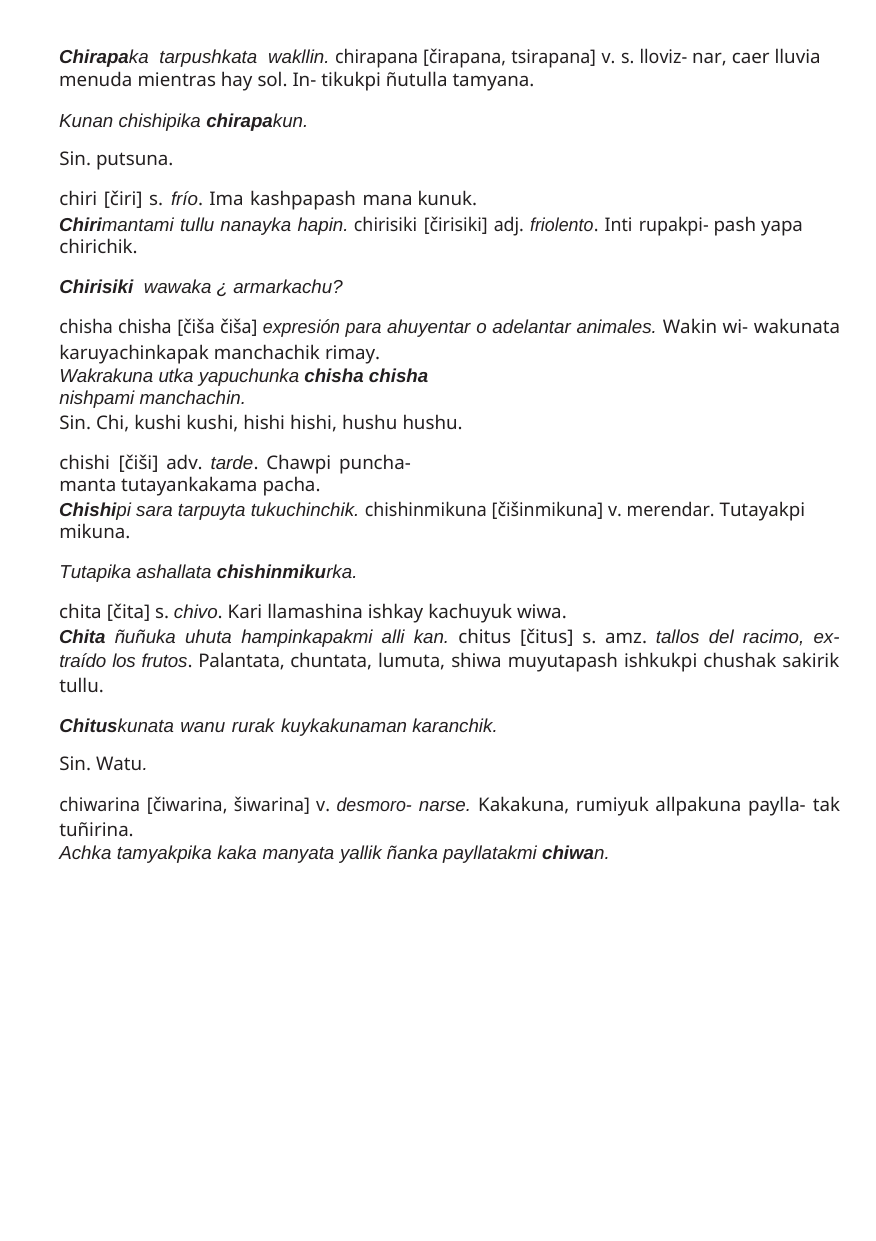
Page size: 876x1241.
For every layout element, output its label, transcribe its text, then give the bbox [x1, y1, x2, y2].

text Achka tamyakpika kaka manyata yallik ñanka payllatakmi chiwan. [59, 842, 818, 864]
text chiwarina [čiwarina, šiwarina] v. desmoro- narse. Kakakuna, rumiyuk allpakuna paylla- tak tuñirina. [59, 791, 840, 842]
text Sin. Chi, kushi kushi, hishi hishi, hushu hushu. [59, 409, 840, 434]
text chita [čita] s. chivo. Kari llamashina ishkay kachuyuk wiwa. [59, 599, 840, 623]
text Chirimantami tullu nanayka hapin. chirisiki [čirisiki] adj. friolento. Inti rupakpi- pash yapa chirichik. [59, 212, 840, 259]
text Wakrakuna utka yapuchunka chisha chisha [59, 365, 856, 386]
text Chirapaka tarpushkata wakllin. chirapana [čirapana, tsirapana] v. s. lloviz- nar, caer lluvia menuda mientras hay sol. In- tikukpi ñutulla tamyana. [59, 44, 840, 92]
text Chita ñuñuka uhuta hampinkapakmi alli kan. chitus [čitus] s. amz. tallos del racimo, ex- traído los frutos. Palantata, chuntata, lumuta, shiwa muyutapash ishkukpi chushak sakirik tullu. [59, 624, 840, 698]
text chiri [čiri] s. frío. Ima kashpapash mana kunuk. [59, 186, 856, 211]
text Kunan chishipika chirapakun. [59, 110, 856, 132]
text chisha chisha [čiša čiša] expresión para ahuyentar o adelantar animales. Wakin wi- wakunata karuyachinkapak manchachik rimay. [59, 314, 840, 365]
text nishpami manchachin. [59, 386, 856, 408]
text Chirisiki wawaka ¿ armarkachu? [59, 277, 856, 297]
text Tutapika ashallata chishinmikurka. [59, 562, 856, 582]
text chishi [čiši] adv. tarde. Chawpi puncha- [59, 451, 856, 474]
text Chituskunata wanu rurak kuykakunaman karanchik. [59, 715, 856, 737]
text manta tutayankakama pacha. [59, 474, 856, 496]
text Sin. putsuna. [59, 149, 856, 170]
text Sin. Watu. [59, 754, 856, 774]
text Chishipi sara tarpuyta tukuchinchik. chishinmikuna [čišinmikuna] v. merendar. Tutayakpi mikuna. [59, 498, 841, 544]
